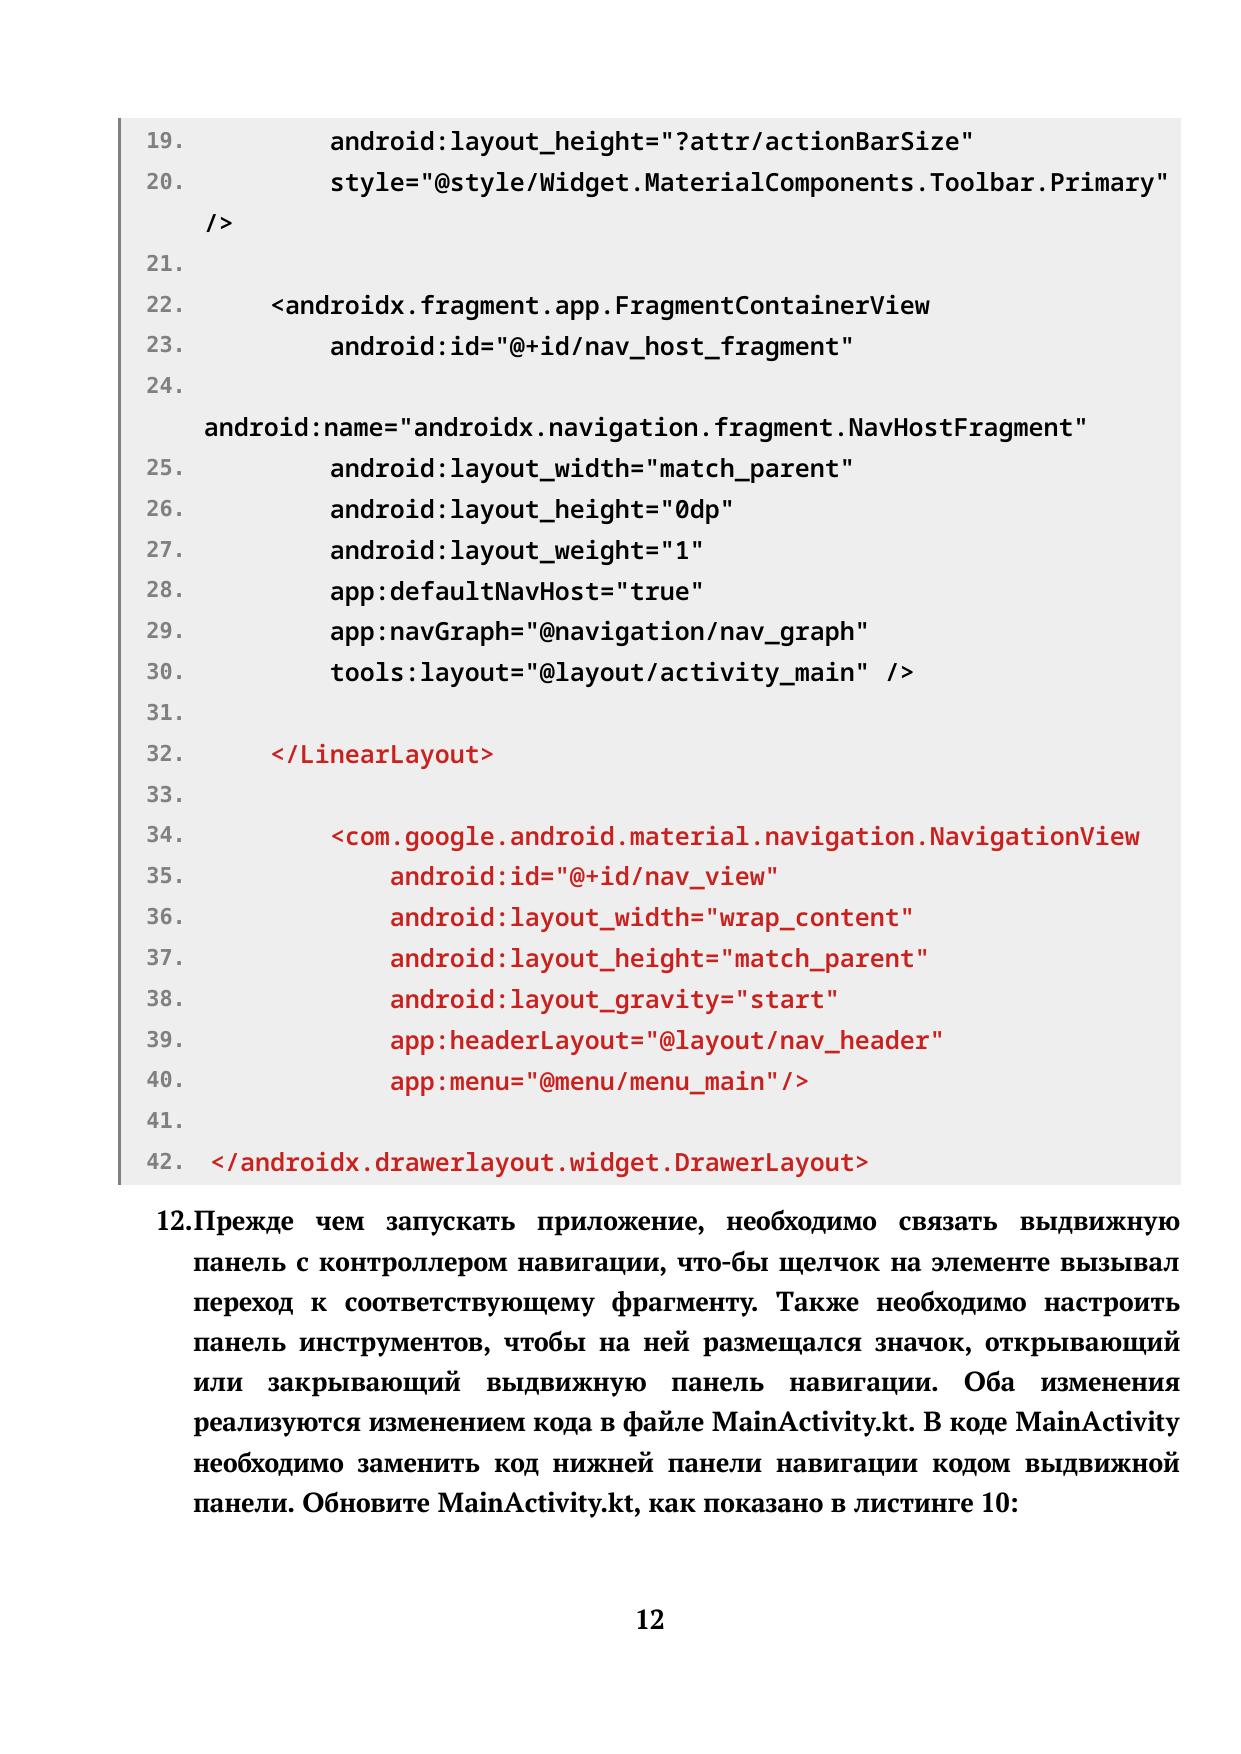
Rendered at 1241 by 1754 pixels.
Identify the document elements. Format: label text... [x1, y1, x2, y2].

list app:headerLayout="@layout/nav_header" [121, 1016, 1181, 1056]
list android:id="@+id/nav_host_fragment" [121, 322, 1181, 362]
list </androidx.drawerlayout.widget.DrawerLayout> [121, 1139, 1181, 1185]
list android:layout_width="wrap_content" [121, 894, 1181, 934]
list app:navGraph="@navigation/nav_graph" [121, 608, 1181, 648]
list android:layout_height="match_parent" [121, 935, 1181, 975]
list android:layout_weight="1" [121, 526, 1181, 566]
list android:layout_width="match_parent" [121, 445, 1181, 485]
list android:layout_height="?attr/actionBarSize" [121, 118, 1181, 158]
list app:menu="@menu/menu_main"/> [121, 1057, 1181, 1097]
list android:name="androidx.navigation.fragment.NavHostFragment" [121, 363, 1181, 444]
list <androidx.fragment.app.FragmentContainerView [121, 281, 1181, 321]
list app:defaultNavHost="true" [121, 567, 1181, 607]
list android:layout_gravity="start" [121, 976, 1181, 1016]
list style="@style/Widget.MaterialComponents.Toolbar.Primary" /> [121, 159, 1181, 240]
list android:layout_height="0dp" [121, 486, 1181, 526]
list </LinearLayout> [121, 731, 1181, 771]
list android:id="@+id/nav_view" [121, 853, 1181, 893]
list tools:layout="@layout/activity_main" /> [121, 649, 1181, 689]
list <com.google.android.material.navigation.NavigationView [121, 812, 1181, 852]
list Прежде чем запускать приложение, необходимо связать выдвижную панель с контроллером навигации, что-бы щелчок на элементе вызывал переход к соответствующему фрагменту. Также необходимо настроить панель инструментов, чтобы на ней размещался значок, открывающий или закрывающий выдвижную панель навигации. Оба изменения реализуются изменением кода в файле MainActivity.kt. В коде MainActivity необходимо заменить код нижней панели навигации кодом выдвижной панели. Обновите MainActivity.kt, как показано в листинге 10: [156, 1203, 1181, 1518]
